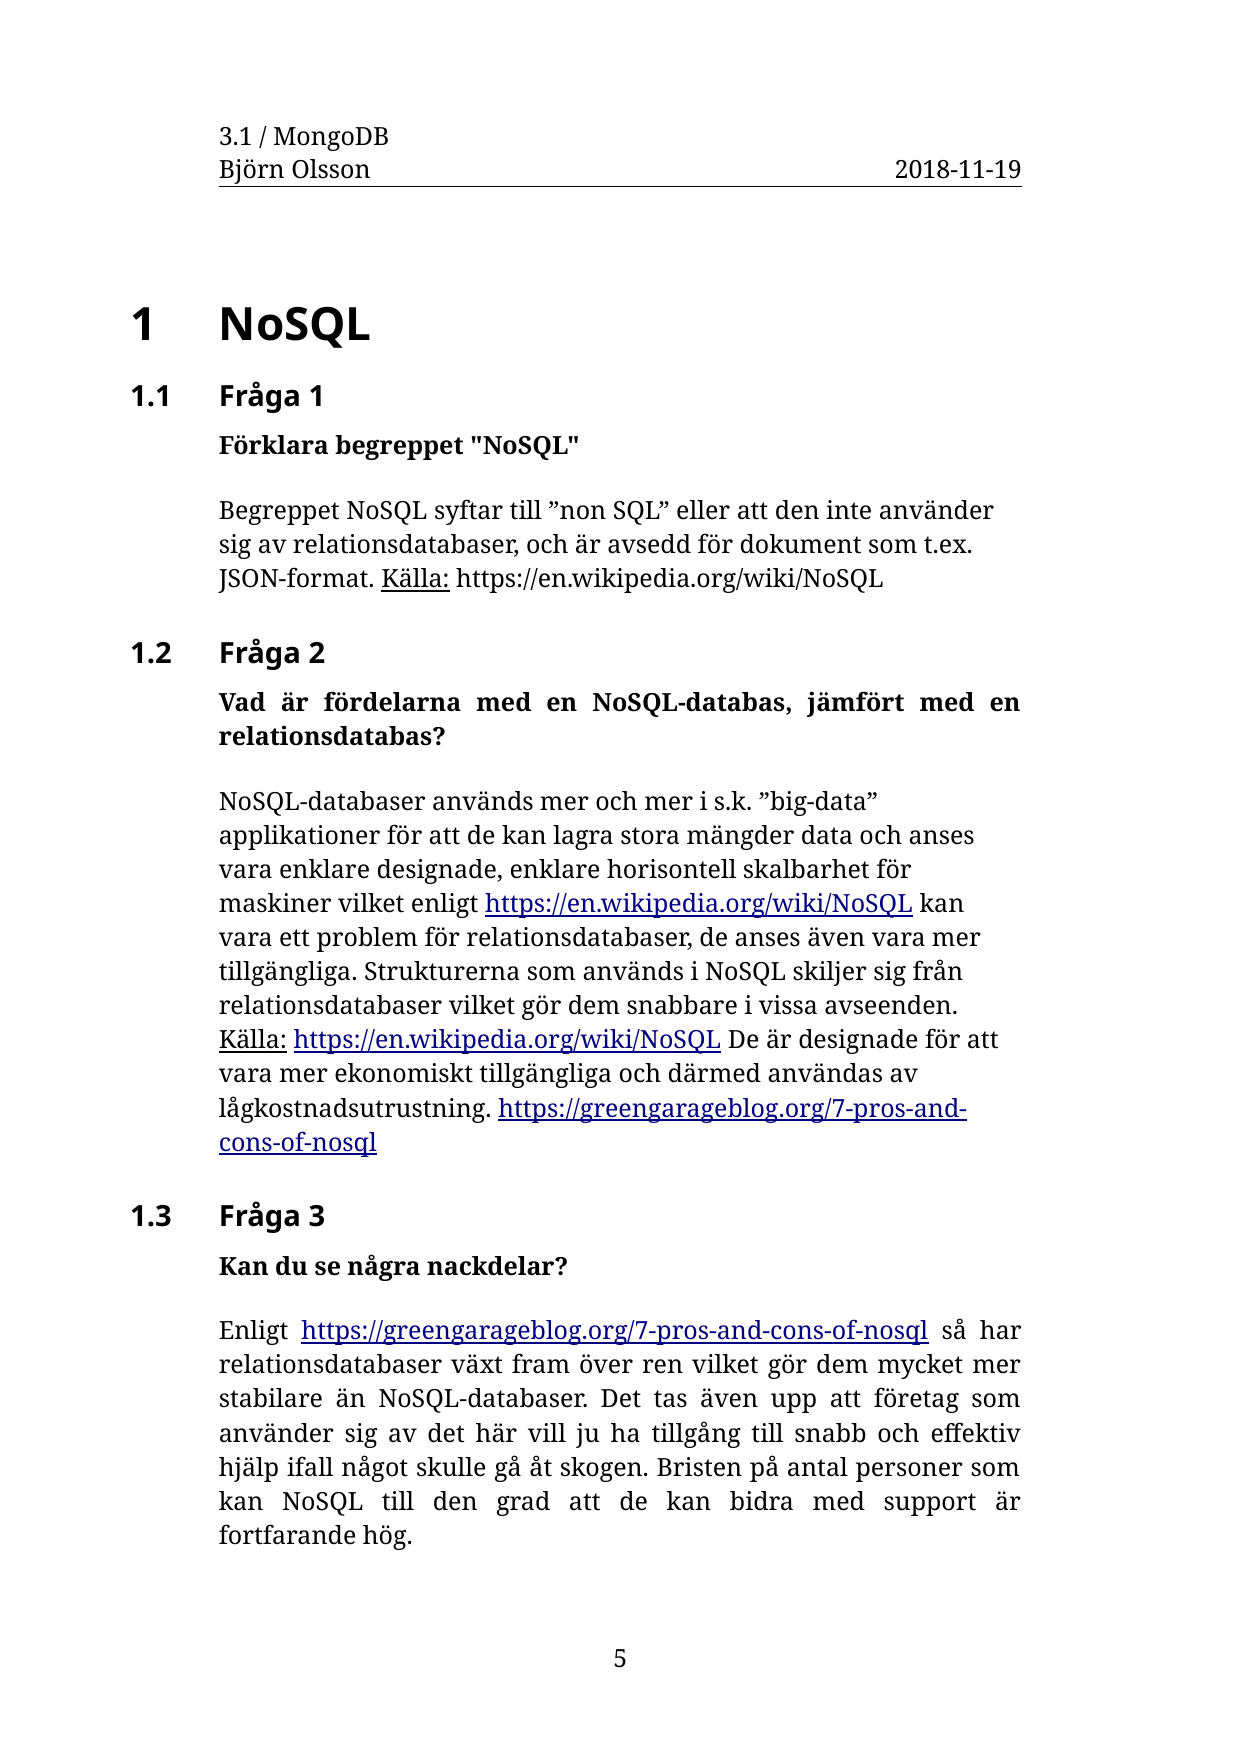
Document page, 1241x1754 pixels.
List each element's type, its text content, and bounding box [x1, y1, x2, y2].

subtitle Fråga 1 [130, 375, 1022, 415]
text Enligt https://greengarageblog.org/7-pros-and-cons-of-nosql så har relationsdatabaser växt fram över ren vilket gör dem mycket mer stabilare än NoSQL-databaser. Det tas även upp att företag som använder sig av det här vill ju ha tillgång till snabb och effektiv hjälp ifall något skulle gå åt skogen. Bristen på antal personer som kan NoSQL till den grad att de kan bidra med support är fortfarande hög. [218, 1313, 1022, 1551]
text Förklara begreppet "NoSQL" [218, 428, 1022, 462]
text Vad är fördelarna med en NoSQL-databas, jämfört med en relationsdatabas? [218, 685, 1022, 753]
subtitle NoSQL [130, 291, 1022, 353]
text Begreppet NoSQL syftar till ”non SQL” eller att den inte använder sig av relationsdatabaser, och är avsedd för dokument som t.ex. JSON-format. Källa: https://en.wikipedia.org/wiki/NoSQL [218, 493, 1022, 595]
subtitle Fråga 3 [130, 1196, 1022, 1235]
text Kan du se några nackdelar? [218, 1248, 1022, 1282]
text NoSQL-databaser används mer och mer i s.k. ”big-data” applikationer för att de kan lagra stora mängder data och anses vara enklare designade, enklare horisontell skalbarhet för maskiner vilket enligt https://en.wikipedia.org/wiki/NoSQL kan vara ett problem för relationsdatabaser, de anses även vara mer tillgängliga. Strukturerna som används i NoSQL skiljer sig från relationsdatabaser vilket gör dem snabbare i vissa avseenden. Källa: https://en.wikipedia.org/wiki/NoSQL De är designade för att vara mer ekonomiskt tillgängliga och därmed användas av lågkostnadsutrustning. https://greengarageblog.org/7-pros-and-cons-of-nosql [218, 784, 1022, 1158]
subtitle Fråga 2 [130, 632, 1022, 672]
